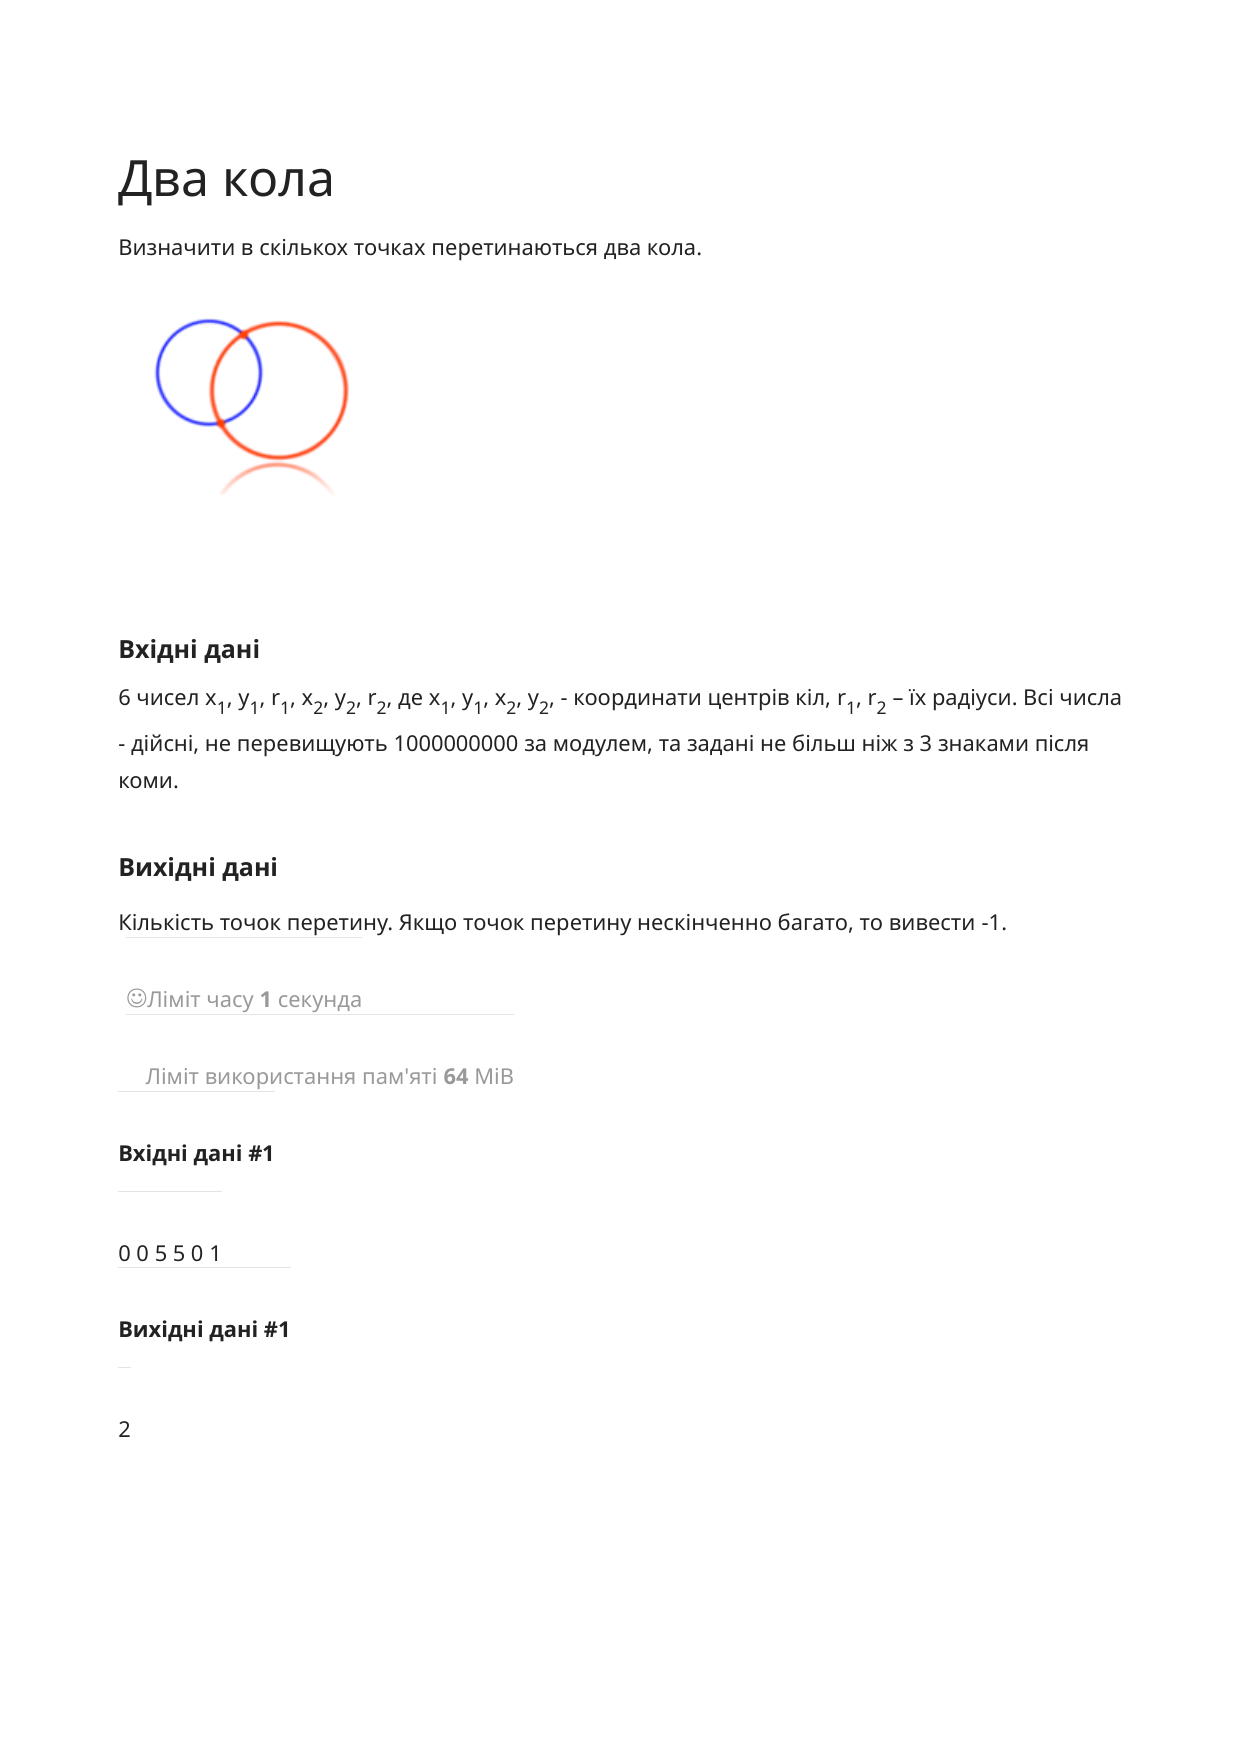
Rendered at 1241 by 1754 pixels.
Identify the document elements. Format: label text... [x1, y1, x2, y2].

subtitle Вихідні дані [118, 834, 1122, 884]
text Вхідні дані #1 [118, 1091, 1122, 1167]
text Кількість точок перетину. Якщо точок перетину нескінченно багато, то вивести -1. [118, 899, 1122, 937]
text 2 [118, 1367, 1122, 1444]
text 6 чисел x1, y1, r1, x2, y2, r2, де x1, y1, x2, y2, - координати центрів кіл, r1, r2 – їх радіуси. Всі числа - дійсні, не перевищують 1000000000 за модулем, та задані не більш ніж з 3 знаками після коми. [118, 682, 1122, 795]
subtitle Два кола [118, 143, 1122, 211]
picture [133, 301, 369, 537]
text Ліміт використання пам'яті 64 MiB [126, 1014, 1114, 1091]
subtitle Вхідні дані [118, 616, 1122, 666]
text Визначити в скількох точках перетинаються два кола. [118, 224, 1122, 261]
text 0 0 5 5 0 1 [118, 1191, 1122, 1267]
text Ліміт часу 1 секунда [126, 937, 1114, 1014]
text Вихідні дані #1 [118, 1267, 1122, 1344]
